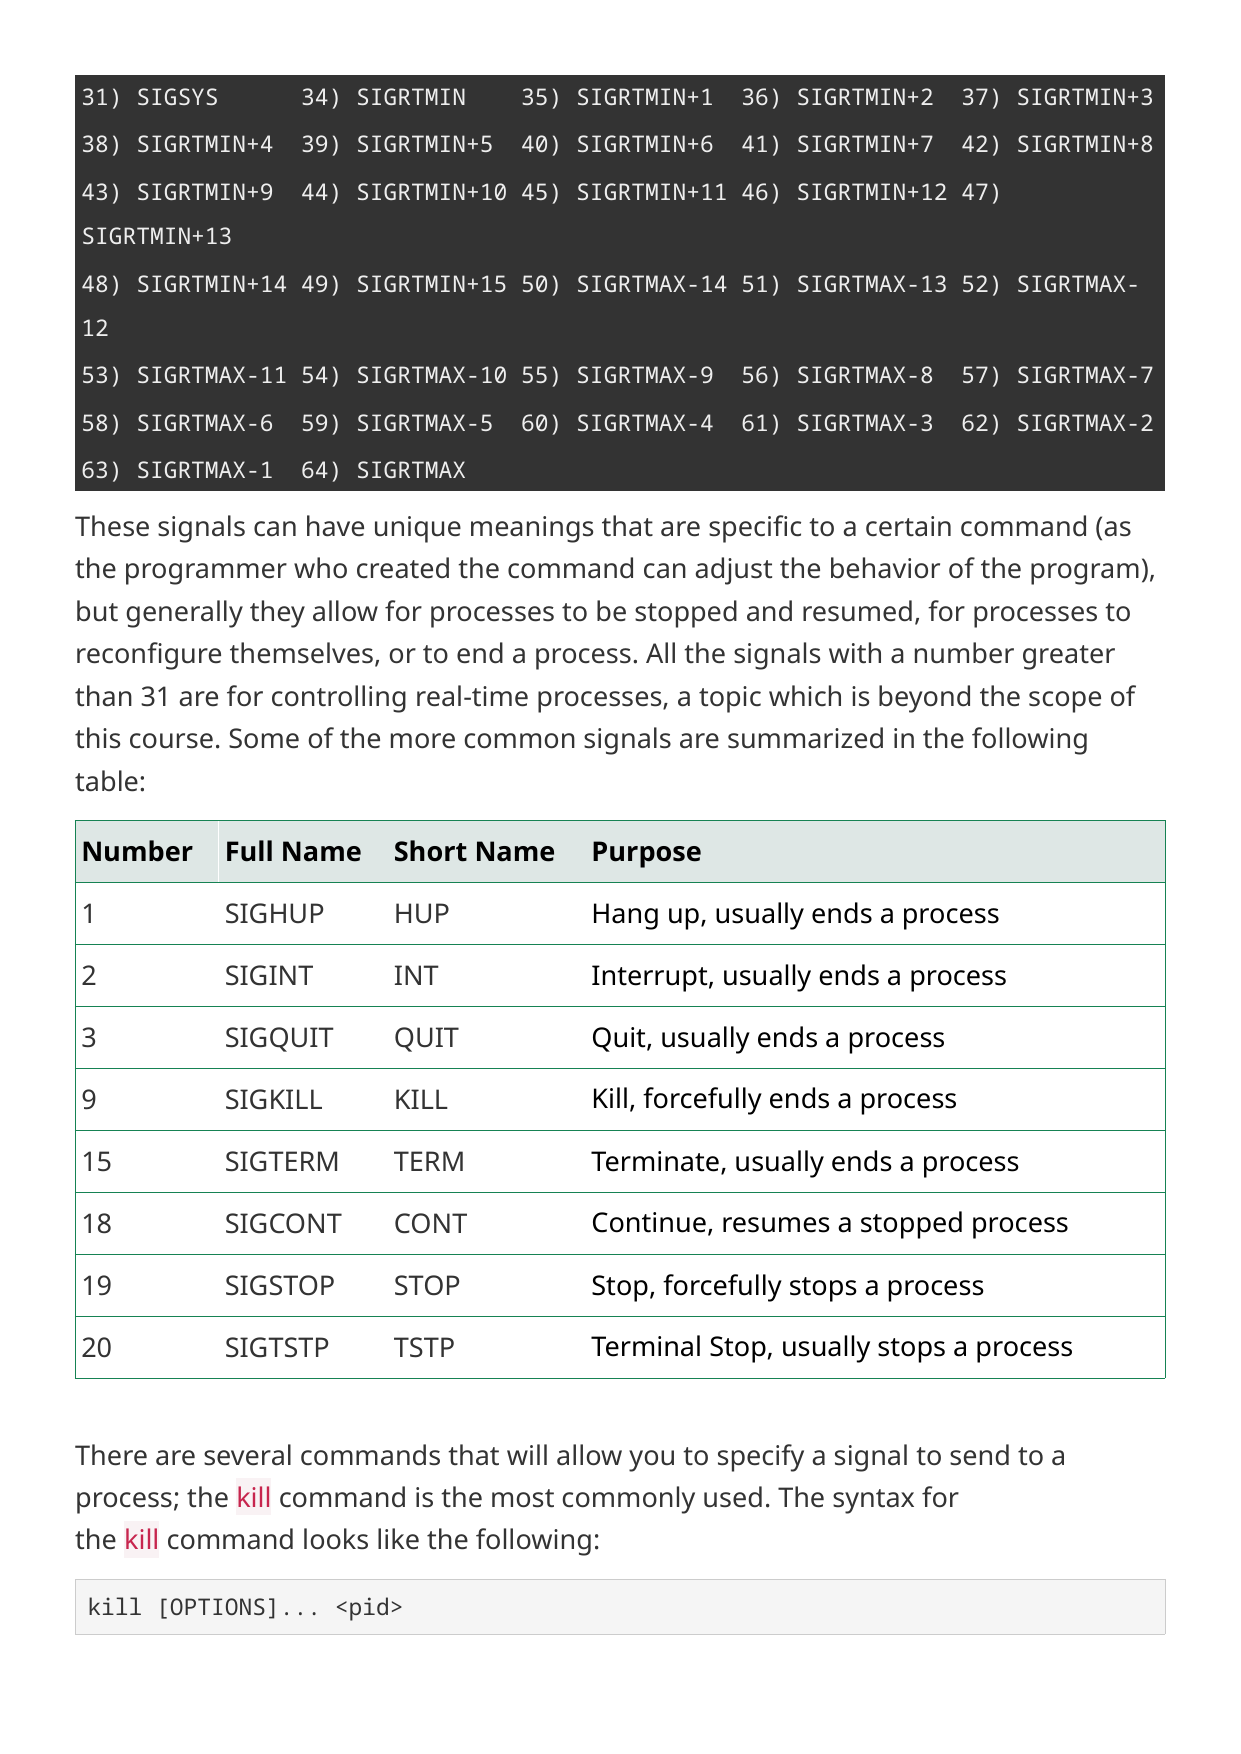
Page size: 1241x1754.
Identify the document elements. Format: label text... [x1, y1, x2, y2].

text These signals can have unique meanings that are specific to a certain command (as the programmer who created the command can adjust the behavior of the program), but generally they allow for processes to be stopped and resumed, for processes to reconfigure themselves, or to end a process. All the signals with a number greater than 31 are for controlling real-time processes, a topic which is beyond the scope of this course. Some of the more common signals are summarized in the following table: [75, 508, 1165, 799]
table_cell QUIT [388, 1007, 585, 1068]
table_header Full Name [219, 821, 388, 882]
table_cell SIGQUIT [219, 1007, 388, 1068]
text 31) SIGSYS 34) SIGRTMIN 35) SIGRTMIN+1 36) SIGRTMIN+2 37) SIGRTMIN+3 [75, 75, 1165, 112]
table_cell 15 [76, 1131, 218, 1192]
table_cell SIGKILL [219, 1069, 388, 1130]
table_cell 18 [76, 1193, 218, 1254]
text 58) SIGRTMAX-6 59) SIGRTMAX-5 60) SIGRTMAX-4 61) SIGRTMAX-3 62) SIGRTMAX-2 [75, 401, 1165, 438]
table_cell KILL [388, 1069, 585, 1130]
table_header Purpose [585, 821, 1165, 882]
table_cell 3 [76, 1007, 218, 1068]
table_cell SIGCONT [219, 1193, 388, 1254]
table_cell 9 [76, 1069, 218, 1130]
table_cell Terminate, usually ends a process [585, 1131, 1165, 1192]
table_cell 20 [76, 1317, 218, 1378]
table_cell Terminal Stop, usually stops a process [585, 1317, 1165, 1378]
table_header Short Name [388, 821, 585, 882]
table_cell SIGINT [219, 945, 388, 1006]
text kill [OPTIONS]... <pid> [76, 1580, 1165, 1634]
table_cell Kill, forcefully ends a process [585, 1069, 1165, 1130]
table_cell STOP [388, 1255, 585, 1316]
table_cell SIGHUP [219, 883, 388, 944]
table_cell SIGTSTP [219, 1317, 388, 1378]
table_header Number [76, 821, 218, 882]
table_cell Stop, forcefully stops a process [585, 1255, 1165, 1316]
table_cell Quit, usually ends a process [585, 1007, 1165, 1068]
text 53) SIGRTMAX-11 54) SIGRTMAX-10 55) SIGRTMAX-9 56) SIGRTMAX-8 57) SIGRTMAX-7 [75, 353, 1165, 391]
text 48) SIGRTMIN+14 49) SIGRTMIN+15 50) SIGRTMAX-14 51) SIGRTMAX-13 52) SIGRTMAX-12 [75, 262, 1165, 343]
table_cell 2 [76, 945, 218, 1006]
table_cell CONT [388, 1193, 585, 1254]
table_cell TERM [388, 1131, 585, 1192]
table_cell Continue, resumes a stopped process [585, 1193, 1165, 1254]
table_cell HUP [388, 883, 585, 944]
table_cell 19 [76, 1255, 218, 1316]
table_cell Interrupt, usually ends a process [585, 945, 1165, 1006]
table_cell INT [388, 945, 585, 1006]
text 38) SIGRTMIN+4 39) SIGRTMIN+5 40) SIGRTMIN+6 41) SIGRTMIN+7 42) SIGRTMIN+8 [75, 122, 1165, 160]
text There are several commands that will allow you to specify a signal to send to a process; the kill command is the most commonly used. The syntax for the kill command looks like the following: [75, 1436, 1165, 1558]
table_cell SIGSTOP [219, 1255, 388, 1316]
text 43) SIGRTMIN+9 44) SIGRTMIN+10 45) SIGRTMIN+11 46) SIGRTMIN+12 47) SIGRTMIN+13 [75, 170, 1165, 251]
table_cell 1 [76, 883, 218, 944]
table_cell SIGTERM [219, 1131, 388, 1192]
table_cell Hang up, usually ends a process [585, 883, 1165, 944]
text 63) SIGRTMAX-1 64) SIGRTMAX [75, 448, 1165, 491]
table_cell TSTP [388, 1317, 585, 1378]
